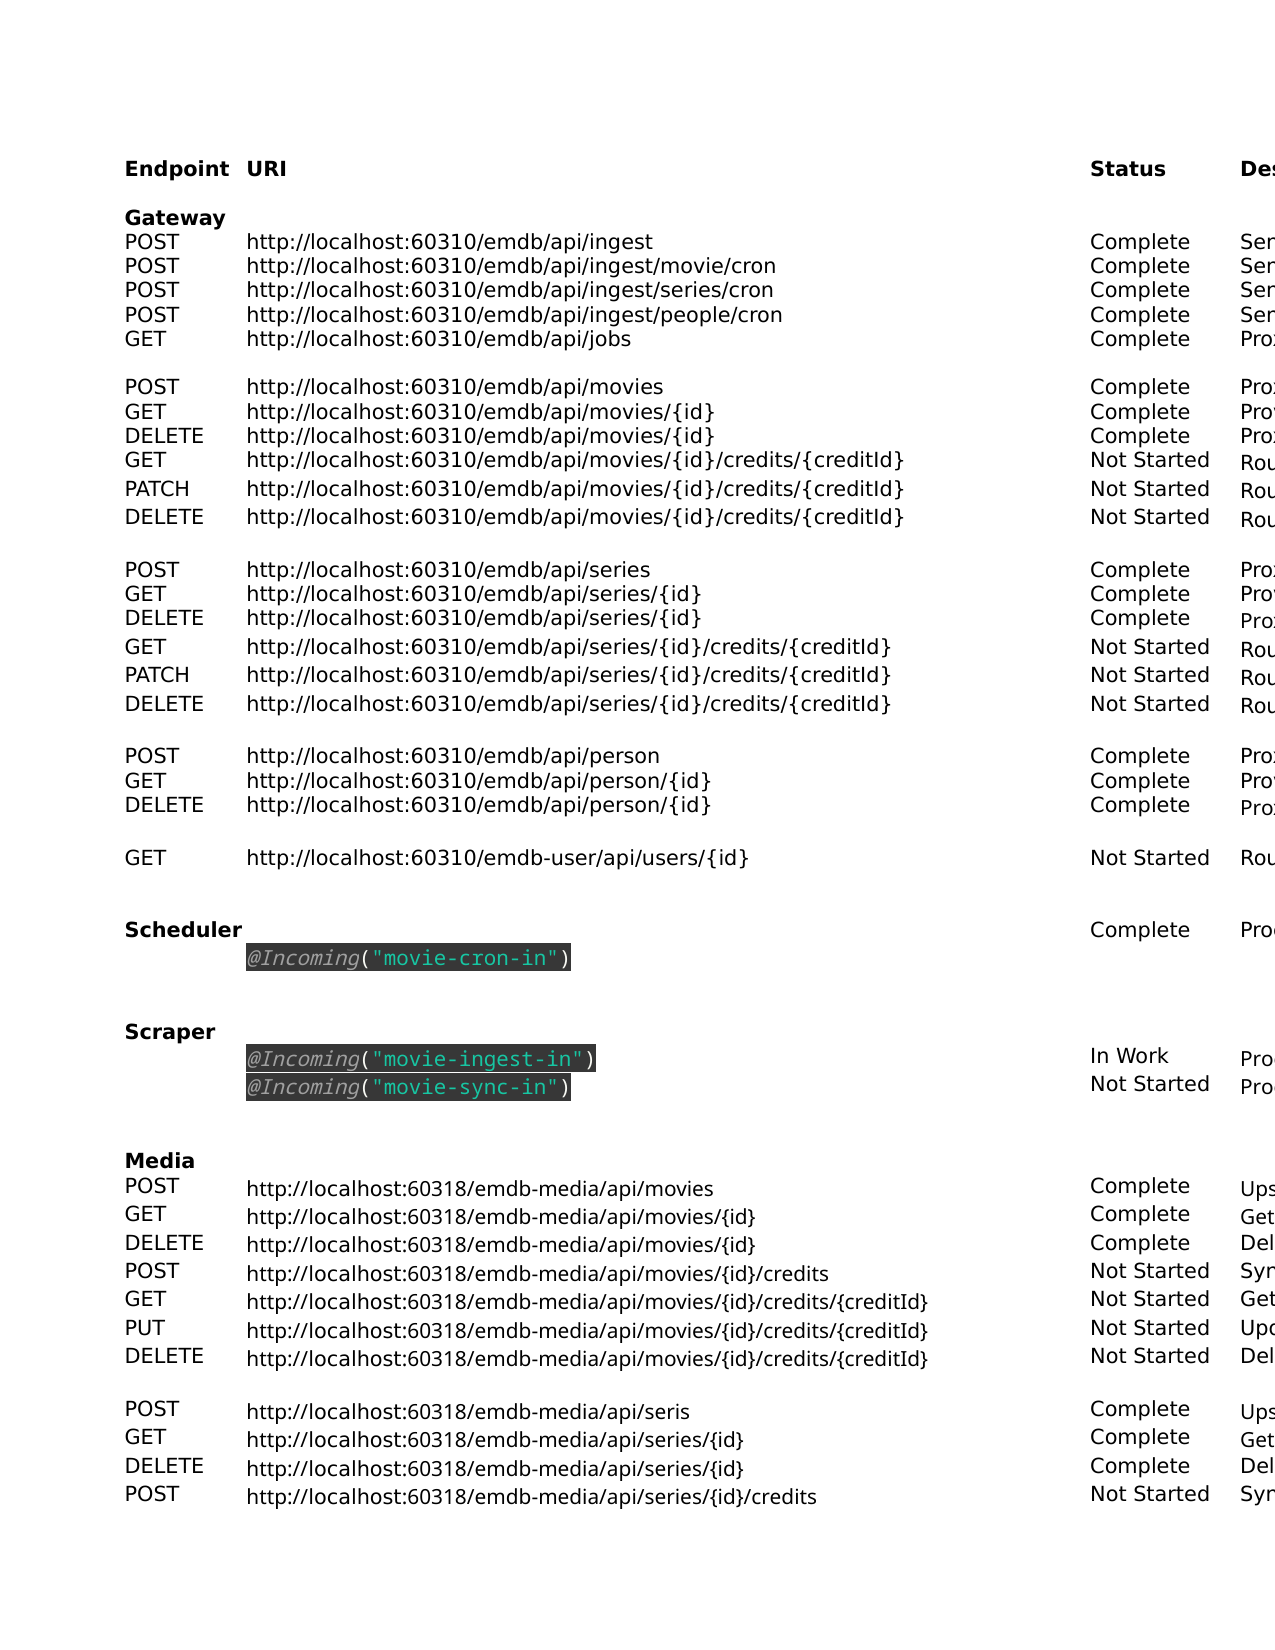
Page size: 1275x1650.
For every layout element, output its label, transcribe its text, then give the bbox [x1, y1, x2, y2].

table_cell [1240, 1373, 1275, 1397]
table_cell Not Started [1090, 477, 1240, 505]
table_cell Proxies deleteById requests to emdb-media-service [1240, 606, 1275, 635]
table_cell GET [124, 846, 246, 870]
table_cell [1240, 1149, 1275, 1174]
table_cell [124, 720, 246, 744]
table_cell http://localhost:60310/emdb/api/ingest [246, 230, 1090, 254]
table_cell [124, 1373, 246, 1397]
table_cell Not Started [1090, 692, 1240, 720]
table_cell Complete [1090, 303, 1240, 327]
table_cell http://localhost:60310/emdb/api/ingest/people/cron [246, 303, 1090, 327]
table_cell [246, 894, 1090, 918]
table_cell Complete [1090, 1174, 1240, 1202]
table_cell http://localhost:60310/emdb/api/movies/{id}/credits/{creditId} [246, 505, 1090, 533]
table_cell GET [124, 400, 246, 424]
table_cell Not Started [1090, 846, 1240, 870]
table_cell [1240, 1020, 1275, 1044]
table_cell http://localhost:60318/emdb-media/api/series/{id} [246, 1454, 1090, 1482]
table_cell DELETE [124, 1344, 246, 1373]
table_cell http://localhost:60318/emdb-media/api/movies/{id} [246, 1231, 1090, 1259]
table_cell http://localhost:60310/emdb/api/ingest/series/cron [246, 278, 1090, 303]
table_cell Not Started [1090, 505, 1240, 533]
table_cell [1090, 206, 1240, 230]
table_cell DELETE [124, 1454, 246, 1482]
table_cell [1090, 894, 1240, 918]
table_cell Not Started [1090, 448, 1240, 477]
table_cell [124, 870, 246, 894]
table_cell http://localhost:60310/emdb/api/person/{id} [246, 793, 1090, 821]
table_cell Synchronize series credits. [1240, 1482, 1275, 1511]
table_cell Delete the movie by id [1240, 1231, 1275, 1259]
table_cell [246, 870, 1090, 894]
table_cell Not Started [1090, 1073, 1240, 1101]
table_cell [1240, 995, 1275, 1020]
table_cell Complete [1090, 400, 1240, 424]
table_cell Complete [1090, 1231, 1240, 1259]
table_cell [1090, 1149, 1240, 1174]
table_cell Delete the credit by id [1240, 1344, 1275, 1373]
table_cell Upsert a single movie. [1240, 1174, 1275, 1202]
table_cell @Incoming("movie-cron-in") [246, 943, 1090, 971]
table_cell [246, 1373, 1090, 1397]
table_cell Not Started [1090, 1288, 1240, 1316]
table_cell [124, 534, 246, 558]
table_cell Complete [1090, 1454, 1240, 1482]
table_cell [246, 720, 1090, 744]
table_cell [1240, 821, 1275, 846]
table_cell POST [124, 278, 246, 303]
table_cell [246, 1101, 1090, 1125]
table_cell http://localhost:60310/emdb/api/series/{id} [246, 582, 1090, 606]
table_cell Process the CronMessage now [1240, 919, 1275, 943]
table_cell Complete [1090, 278, 1240, 303]
table_cell DELETE [124, 606, 246, 635]
table_cell Not Started [1090, 663, 1240, 692]
table_cell [1240, 206, 1275, 230]
table_cell [124, 943, 246, 971]
table_cell [124, 1044, 246, 1072]
table_cell [1090, 995, 1240, 1020]
table_cell Not Started [1090, 1259, 1240, 1287]
table_cell http://localhost:60318/emdb-media/api/movies/{id}/credits/{creditId} [246, 1288, 1090, 1316]
table_cell [246, 821, 1090, 846]
table_cell [124, 894, 246, 918]
table_cell http://localhost:60318/emdb-media/api/movies/{id}/credits [246, 1259, 1090, 1287]
table_cell http://localhost:60318/emdb-media/api/movies/{id} [246, 1202, 1090, 1231]
table_cell [1090, 351, 1240, 375]
table_cell [1090, 870, 1240, 894]
table_cell Not Started [1090, 1316, 1240, 1344]
table_cell Not Started [1090, 1344, 1240, 1373]
table_cell DELETE [124, 505, 246, 533]
table_cell Complete [1090, 327, 1240, 351]
table_cell [246, 1125, 1090, 1149]
table_cell Complete [1090, 1397, 1240, 1425]
table_cell Gateway [124, 206, 246, 230]
table_cell POST [124, 254, 246, 278]
table_cell [246, 919, 1090, 943]
table_cell Get the credit by id [1240, 1288, 1275, 1316]
table_cell GET [124, 327, 246, 351]
table_cell Complete [1090, 582, 1240, 606]
table_cell GET [124, 582, 246, 606]
table_cell Not Started [1090, 635, 1240, 663]
table_cell http://localhost:60310/emdb/api/series/{id}/credits/{creditId} [246, 692, 1090, 720]
table_cell [246, 995, 1090, 1020]
table_cell Media [124, 1149, 246, 1174]
table_cell Complete [1090, 375, 1240, 400]
table_cell POST [124, 1174, 246, 1202]
table_cell In Work [1090, 1044, 1240, 1072]
table_cell Upsert a single series. [1240, 1397, 1275, 1425]
table_cell Complete [1090, 1202, 1240, 1231]
table_cell [1240, 720, 1275, 744]
table_cell [1090, 1125, 1240, 1149]
table_cell http://localhost:60318/emdb-media/api/movies/{id}/credits/{creditId} [246, 1344, 1090, 1373]
table_cell POST [124, 230, 246, 254]
table_cell POST [124, 1482, 246, 1511]
table_cell PUT [124, 1316, 246, 1344]
table_cell http://localhost:60310/emdb/api/movies/{id}/credits/{creditId} [246, 448, 1090, 477]
table_cell [246, 206, 1090, 230]
table_cell DELETE [124, 424, 246, 448]
table_cell POST [124, 744, 246, 769]
table_cell PATCH [124, 477, 246, 505]
table_cell POST [124, 1397, 246, 1425]
table_cell http://localhost:60310/emdb/api/movies/{id} [246, 424, 1090, 448]
table_cell Get the movie by id [1240, 1202, 1275, 1231]
table_cell PATCH [124, 663, 246, 692]
table_cell http://localhost:60318/emdb-media/api/series/{id}/credits [246, 1482, 1090, 1511]
table_cell Proxies save requests to emdb-media-service [1240, 375, 1275, 400]
table_cell Proxies job requests for emdb-job-service [1240, 327, 1275, 351]
table_cell Complete [1090, 919, 1240, 943]
table_cell POST [124, 558, 246, 582]
table_cell [1090, 1020, 1240, 1044]
table_cell http://localhost:60310/emdb/api/ingest/movie/cron [246, 254, 1090, 278]
table_cell http://localhost:60310/emdb/api/series/{id} [246, 606, 1090, 635]
table_cell [1240, 971, 1275, 995]
table_cell [1240, 181, 1275, 206]
table_cell [1090, 1373, 1240, 1397]
table_cell http://localhost:60310/emdb/api/movies/{id}/credits/{creditId} [246, 477, 1090, 505]
table_cell POST [124, 375, 246, 400]
table_cell http://localhost:60318/emdb-media/api/movies [246, 1174, 1090, 1202]
table_header URI [246, 157, 1090, 181]
table_cell [246, 1020, 1090, 1044]
table_cell [124, 1125, 246, 1149]
table_cell [124, 181, 246, 206]
table_cell http://localhost:60310/emdb/api/series [246, 558, 1090, 582]
table_cell http://localhost:60310/emdb/api/series/{id}/credits/{creditId} [246, 663, 1090, 692]
table_cell [1090, 971, 1240, 995]
table_cell http://localhost:60310/emdb/api/jobs [246, 327, 1090, 351]
table_cell http://localhost:60310/emdb/api/person/{id} [246, 769, 1090, 793]
table_cell DELETE [124, 793, 246, 821]
table_cell Complete [1090, 606, 1240, 635]
table_cell Get the series by id [1240, 1425, 1275, 1454]
table_cell [1090, 943, 1240, 971]
table_cell [1240, 351, 1275, 375]
table_cell [124, 351, 246, 375]
table_cell [1240, 534, 1275, 558]
table_cell Not Started [1090, 1482, 1240, 1511]
table_cell [1240, 870, 1275, 894]
table_cell @Incoming("movie-sync-in") [246, 1073, 1090, 1101]
table_cell GET [124, 448, 246, 477]
table_cell [246, 351, 1090, 375]
table_cell [1240, 943, 1275, 971]
table_cell [124, 1101, 246, 1125]
table_cell http://localhost:60310/emdb/api/series/{id}/credits/{creditId} [246, 635, 1090, 663]
table_cell Proxies deleteById requests to emdb-media-service [1240, 793, 1275, 821]
table_cell Scheduler [124, 919, 246, 943]
table_cell GET [124, 1425, 246, 1454]
table_header Description [1240, 157, 1275, 181]
table_cell [246, 971, 1090, 995]
table_cell http://localhost:60310/emdb/api/person [246, 744, 1090, 769]
table_cell Complete [1090, 424, 1240, 448]
table_cell [1090, 1101, 1240, 1125]
table_cell [246, 1149, 1090, 1174]
table_cell [1090, 181, 1240, 206]
table_cell [1240, 1101, 1275, 1125]
table_cell Proxies save requests to emdb-media-service [1240, 744, 1275, 769]
table_cell http://localhost:60318/emdb-media/api/series/{id} [246, 1425, 1090, 1454]
table_cell [124, 971, 246, 995]
table_cell [1090, 534, 1240, 558]
table_cell [1090, 720, 1240, 744]
table_cell Complete [1090, 1425, 1240, 1454]
table_header Status [1090, 157, 1240, 181]
table_cell [1240, 894, 1275, 918]
table_cell Delete the series by id. [1240, 1454, 1275, 1482]
table_cell [246, 181, 1090, 206]
table_cell DELETE [124, 692, 246, 720]
table_cell [1240, 1125, 1275, 1149]
table_cell [124, 821, 246, 846]
table_cell GET [124, 635, 246, 663]
table_cell POST [124, 1259, 246, 1287]
table_cell Complete [1090, 230, 1240, 254]
table_cell @Incoming("movie-ingest-in") [246, 1044, 1090, 1072]
table_cell GET [124, 1202, 246, 1231]
table_cell http://localhost:60310/emdb/api/movies [246, 375, 1090, 400]
table_cell [1090, 821, 1240, 846]
table_header Endpoint [124, 157, 246, 181]
table_cell GET [124, 1288, 246, 1316]
table_cell Complete [1090, 769, 1240, 793]
table_cell http://localhost:60310/emdb-user/api/users/{id} [246, 846, 1090, 870]
table_cell Scraper [124, 1020, 246, 1044]
table_cell Complete [1090, 744, 1240, 769]
table_cell Update the credit by id [1240, 1316, 1275, 1344]
table_cell http://localhost:60318/emdb-media/api/seris [246, 1397, 1090, 1425]
table_cell [246, 534, 1090, 558]
table_cell GET [124, 769, 246, 793]
table_cell [124, 995, 246, 1020]
table_cell http://localhost:60310/emdb/api/movies/{id} [246, 400, 1090, 424]
table_cell DELETE [124, 1231, 246, 1259]
table_cell Complete [1090, 558, 1240, 582]
table_cell http://localhost:60318/emdb-media/api/movies/{id}/credits/{creditId} [246, 1316, 1090, 1344]
table_cell Complete [1090, 254, 1240, 278]
table_cell [124, 1073, 246, 1101]
table_cell POST [124, 303, 246, 327]
table_cell Complete [1090, 793, 1240, 821]
